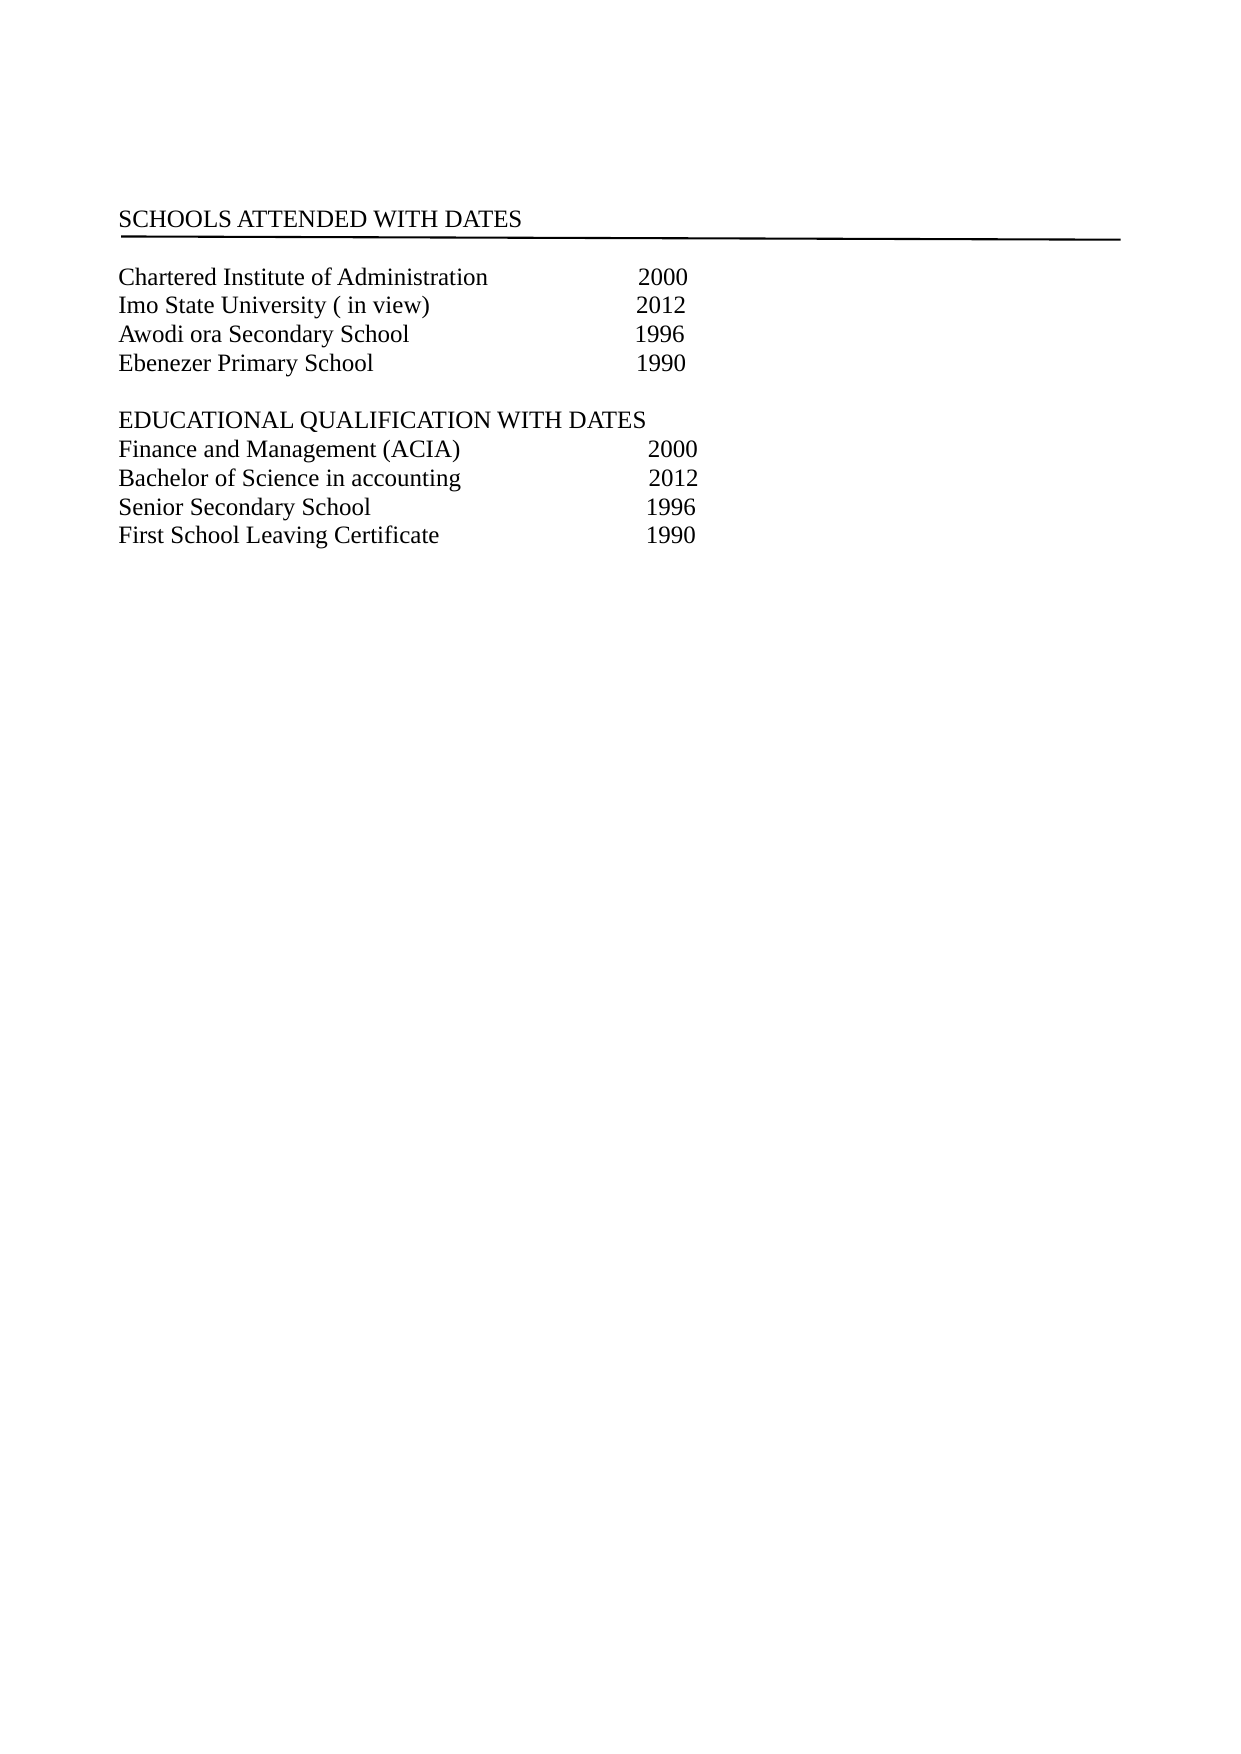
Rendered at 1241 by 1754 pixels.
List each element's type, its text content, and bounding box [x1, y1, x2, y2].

text Senior Secondary School 1996 [118, 492, 1122, 521]
text Imo State University ( in view) 2012 [118, 291, 1122, 319]
text Awodi ora Secondary School 1996 [118, 319, 1122, 348]
text Bachelor of Science in accounting 2012 [118, 463, 1122, 492]
text Ebenezer Primary School 1990 [118, 348, 1122, 377]
text First School Leaving Certificate 1990 [118, 521, 1122, 549]
text EDUCATIONAL QUALIFICATION WITH DATES [118, 406, 1122, 434]
text Chartered Institute of Administration 2000 [118, 262, 1122, 291]
text SCHOOLS ATTENDED WITH DATES [118, 204, 1122, 233]
text Finance and Management (ACIA) 2000 [118, 434, 1122, 463]
